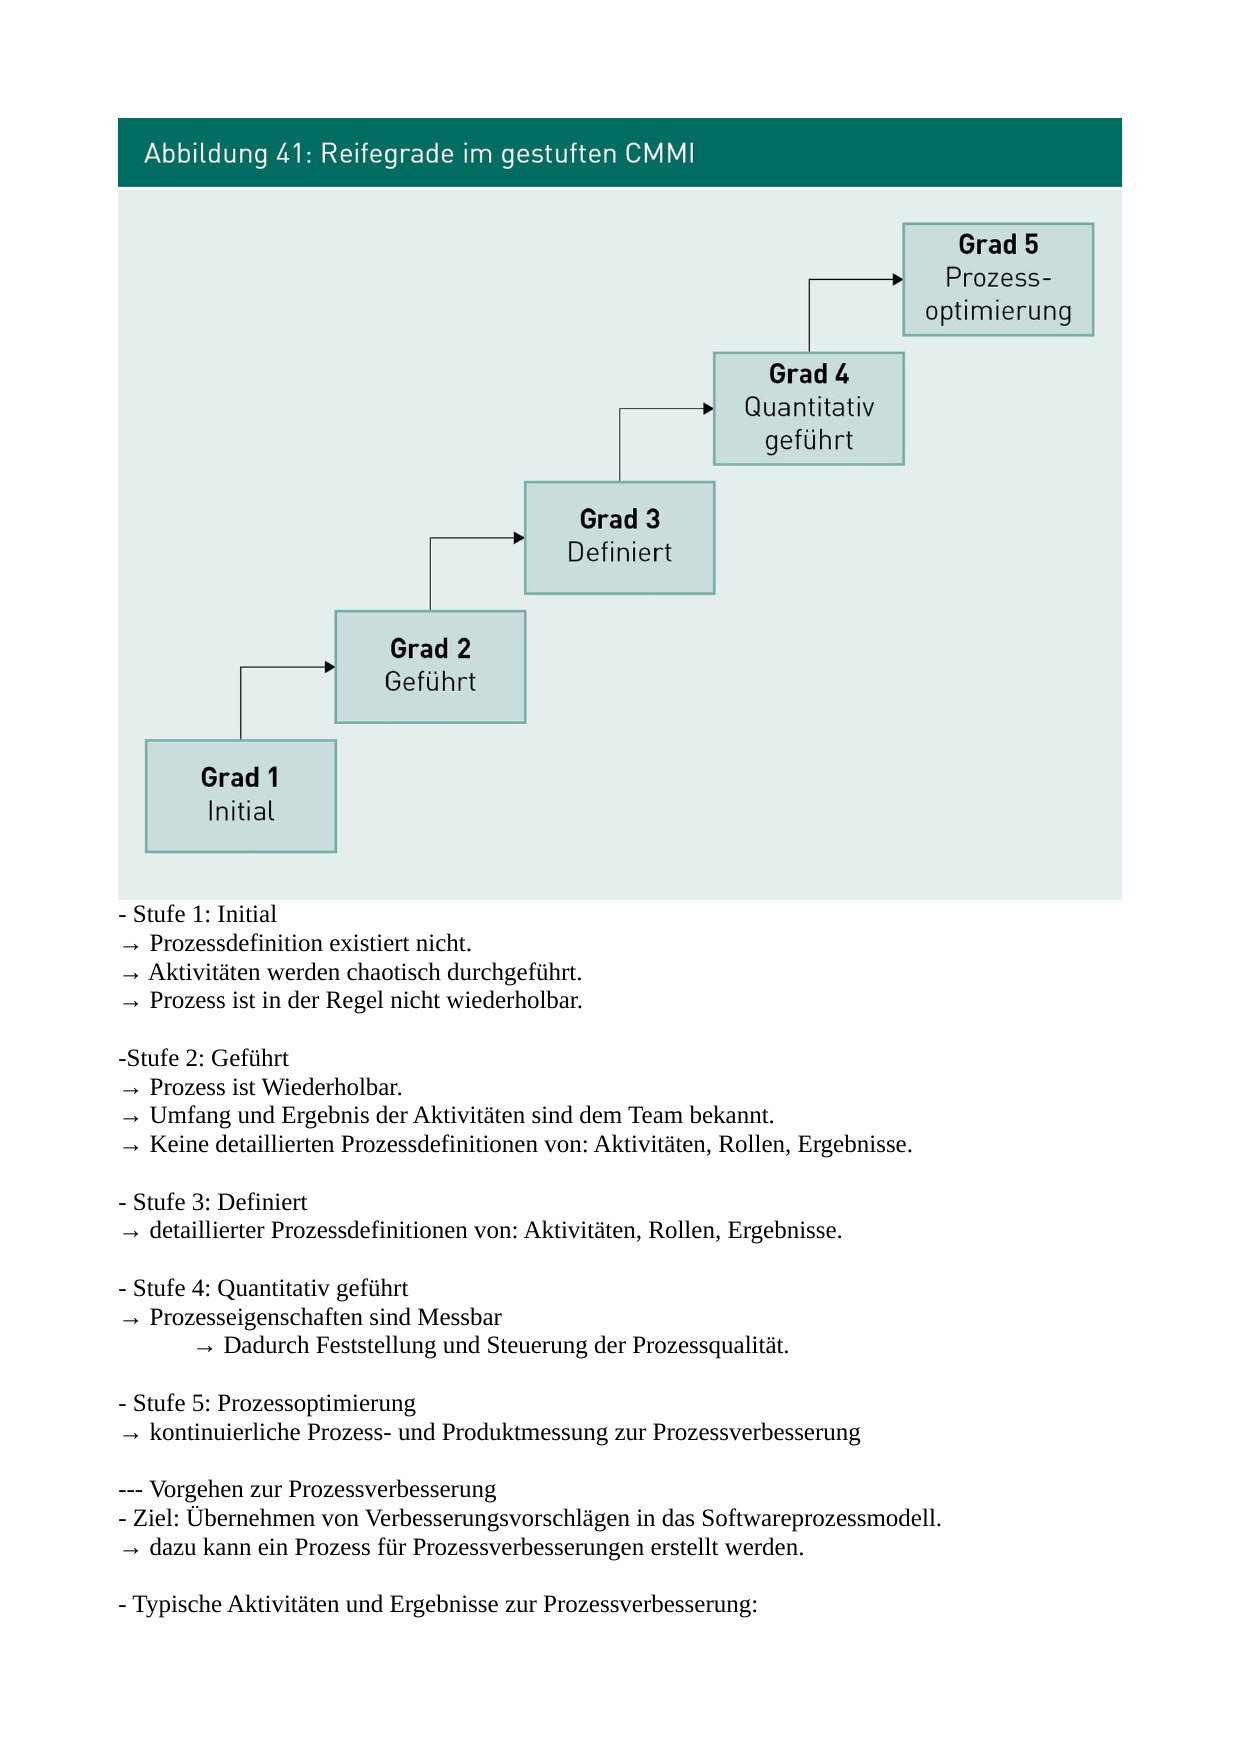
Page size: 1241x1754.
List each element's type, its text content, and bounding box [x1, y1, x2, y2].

text → dazu kann ein Prozess für Prozessverbesserungen erstellt werden. [118, 1532, 1122, 1560]
text → Prozess ist in der Regel nicht wiederholbar. [118, 985, 1122, 1014]
text --- Vorgehen zur Prozessverbesserung [118, 1474, 1122, 1503]
text → detaillierter Prozessdefinitionen von: Aktivitäten, Rollen, Ergebnisse. [118, 1215, 1122, 1244]
text → Prozessdefinition existiert nicht. [118, 928, 1122, 957]
text - Typische Aktivitäten und Ergebnisse zur Prozessverbesserung: [118, 1589, 1122, 1618]
picture [118, 118, 1123, 900]
text - Stufe 3: Definiert [118, 1187, 1122, 1215]
text -Stufe 2: Geführt [118, 1043, 1122, 1072]
text → kontinuierliche Prozess- und Produktmessung zur Prozessverbesserung [118, 1417, 1122, 1445]
text - Ziel: Übernehmen von Verbesserungsvorschlägen in das Softwareprozessmodell. [118, 1503, 1122, 1532]
text - Stufe 4: Quantitativ geführt [118, 1273, 1122, 1302]
text - Stufe 1: Initial [118, 900, 1122, 928]
text → Umfang und Ergebnis der Aktivitäten sind dem Team bekannt. [118, 1100, 1122, 1129]
text → Dadurch Feststellung und Steuerung der Prozessqualität. [118, 1330, 1122, 1359]
text → Keine detaillierten Prozessdefinitionen von: Aktivitäten, Rollen, Ergebnisse. [118, 1129, 1122, 1158]
text → Aktivitäten werden chaotisch durchgeführt. [118, 957, 1122, 985]
text → Prozesseigenschaften sind Messbar [118, 1302, 1122, 1330]
text → Prozess ist Wiederholbar. [118, 1072, 1122, 1100]
text - Stufe 5: Prozessoptimierung [118, 1388, 1122, 1417]
